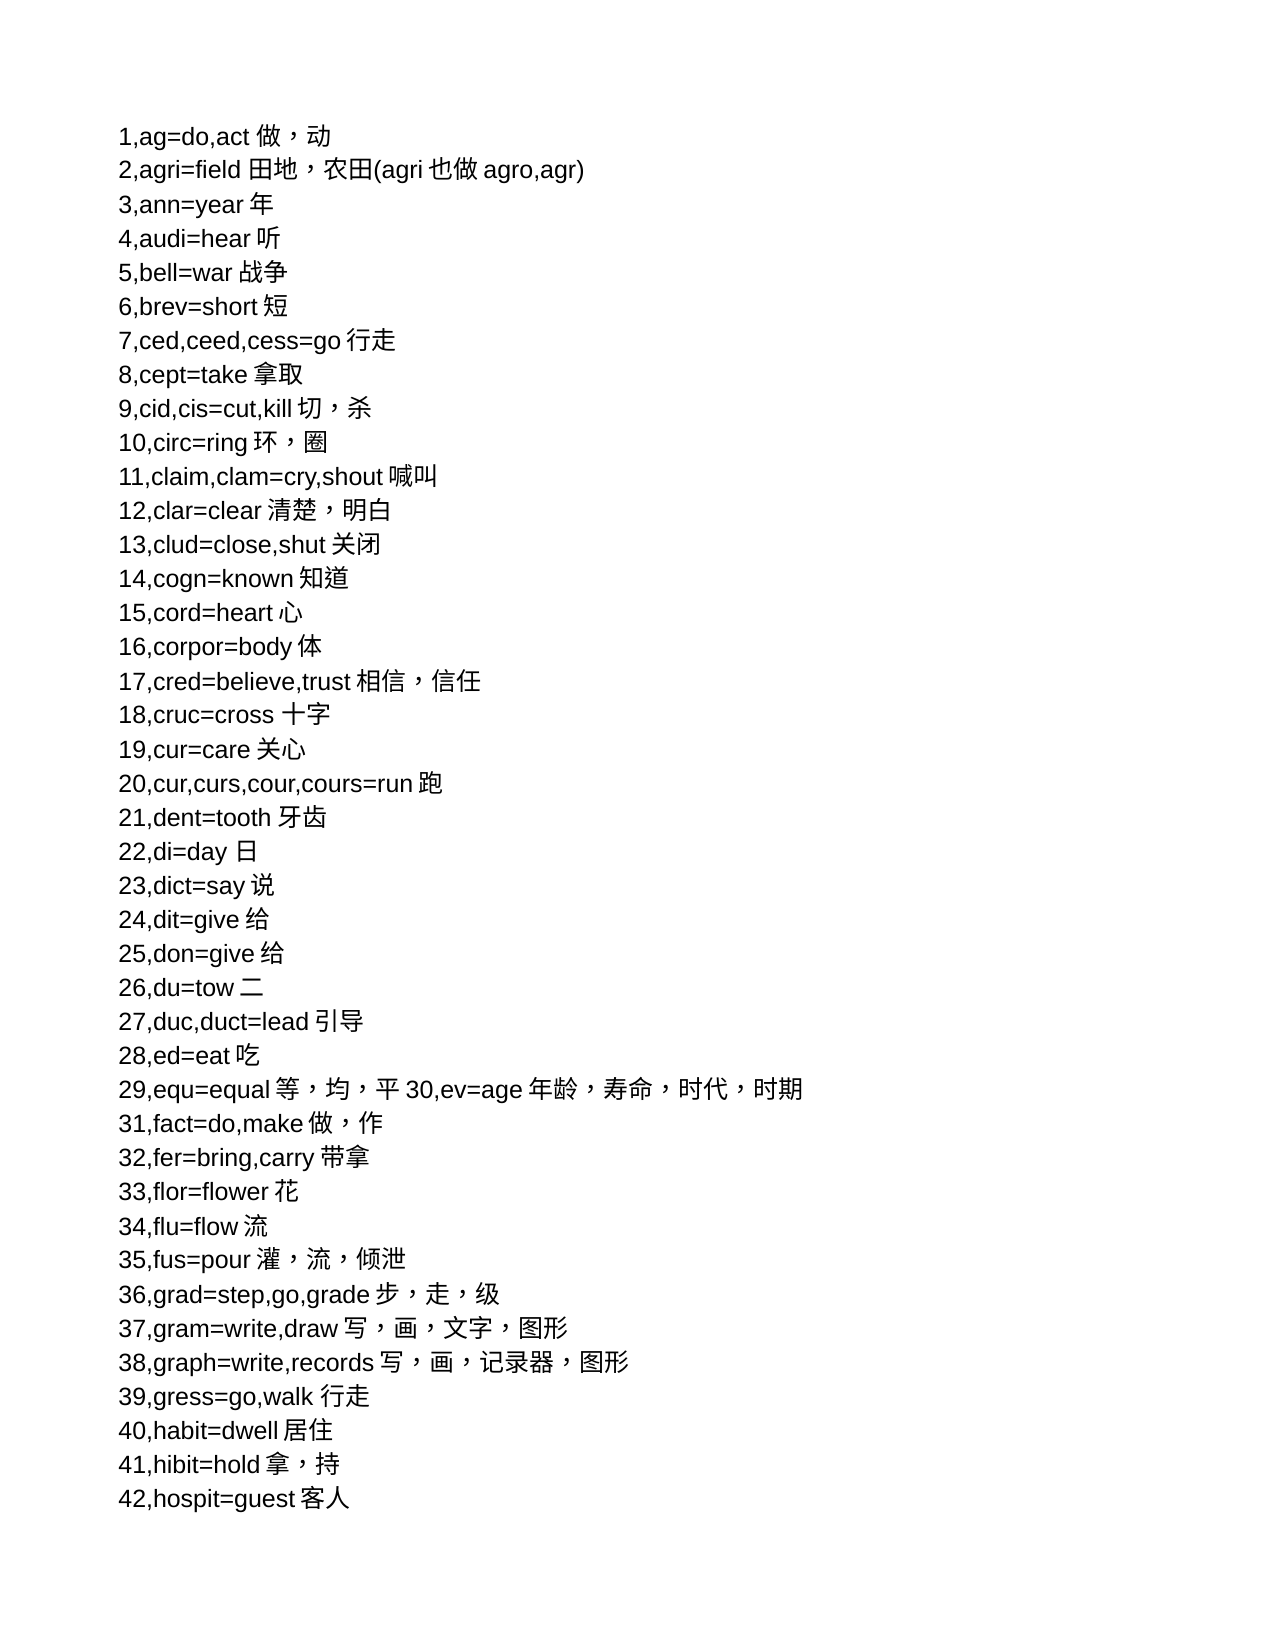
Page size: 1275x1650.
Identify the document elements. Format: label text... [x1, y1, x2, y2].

text 11,claim,clam=cry,shout喊叫 [118, 459, 1157, 493]
text 36,grad=step,go,grade步，走，级 [118, 1276, 1157, 1310]
text 20,cur,curs,cour,cours=run跑 [118, 765, 1157, 799]
text 25,don=give给 [118, 936, 1157, 970]
text 14,cogn=known知道 [118, 561, 1157, 595]
text 3,ann=year年 [118, 186, 1157, 220]
text 18,cruc=cross 十字 [118, 697, 1157, 731]
text 8,cept=take拿取 [118, 357, 1157, 391]
text 19,cur=care关心 [118, 731, 1157, 765]
text 37,gram=write,draw写，画，文字，图形 [118, 1310, 1157, 1344]
text 6,brev=short短 [118, 288, 1157, 322]
text 28,ed=eat吃 [118, 1038, 1157, 1072]
text 10,circ=ring环，圈 [118, 425, 1157, 459]
text 5,bell=war战争 [118, 254, 1157, 288]
text 23,dict=say说 [118, 867, 1157, 902]
text 35,fus=pour灌，流，倾泄 [118, 1242, 1157, 1276]
text 42,hospit=guest客人 [118, 1481, 1157, 1515]
text 21,dent=tooth牙齿 [118, 799, 1157, 833]
text 9,cid,cis=cut,kill切，杀 [118, 391, 1157, 425]
text 17,cred=believe,trust相信，信任 [118, 663, 1157, 697]
text 29,equ=equal等，均，平30,ev=age年龄，寿命，时代，时期 [118, 1072, 1157, 1106]
text 1,ag=do,act 做，动 [118, 118, 1157, 152]
text 32,fer=bring,carry带拿 [118, 1140, 1157, 1174]
text 7,ced,ceed,cess=go行走 [118, 322, 1157, 357]
text 12,clar=clear清楚，明白 [118, 493, 1157, 527]
text 13,clud=close,shut关闭 [118, 527, 1157, 561]
text 38,graph=write,records写，画，记录器，图形 [118, 1344, 1157, 1378]
text 34,flu=flow流 [118, 1208, 1157, 1242]
text 31,fact=do,make做，作 [118, 1106, 1157, 1140]
text 33,flor=flower花 [118, 1174, 1157, 1208]
text 27,duc,duct=lead引导 [118, 1004, 1157, 1038]
text 22,di=day 日 [118, 833, 1157, 867]
text 41,hibit=hold拿，持 [118, 1447, 1157, 1481]
text 40,habit=dwell居住 [118, 1412, 1157, 1447]
text 2,agri=field 田地，农田(agri也做agro,agr) [118, 152, 1157, 186]
text 4,audi=hear听 [118, 220, 1157, 254]
text 15,cord=heart心 [118, 595, 1157, 629]
text 16,corpor=body体 [118, 629, 1157, 663]
text 24,dit=give给 [118, 902, 1157, 936]
text 26,du=tow二 [118, 970, 1157, 1004]
text 39,gress=go,walk 行走 [118, 1378, 1157, 1412]
